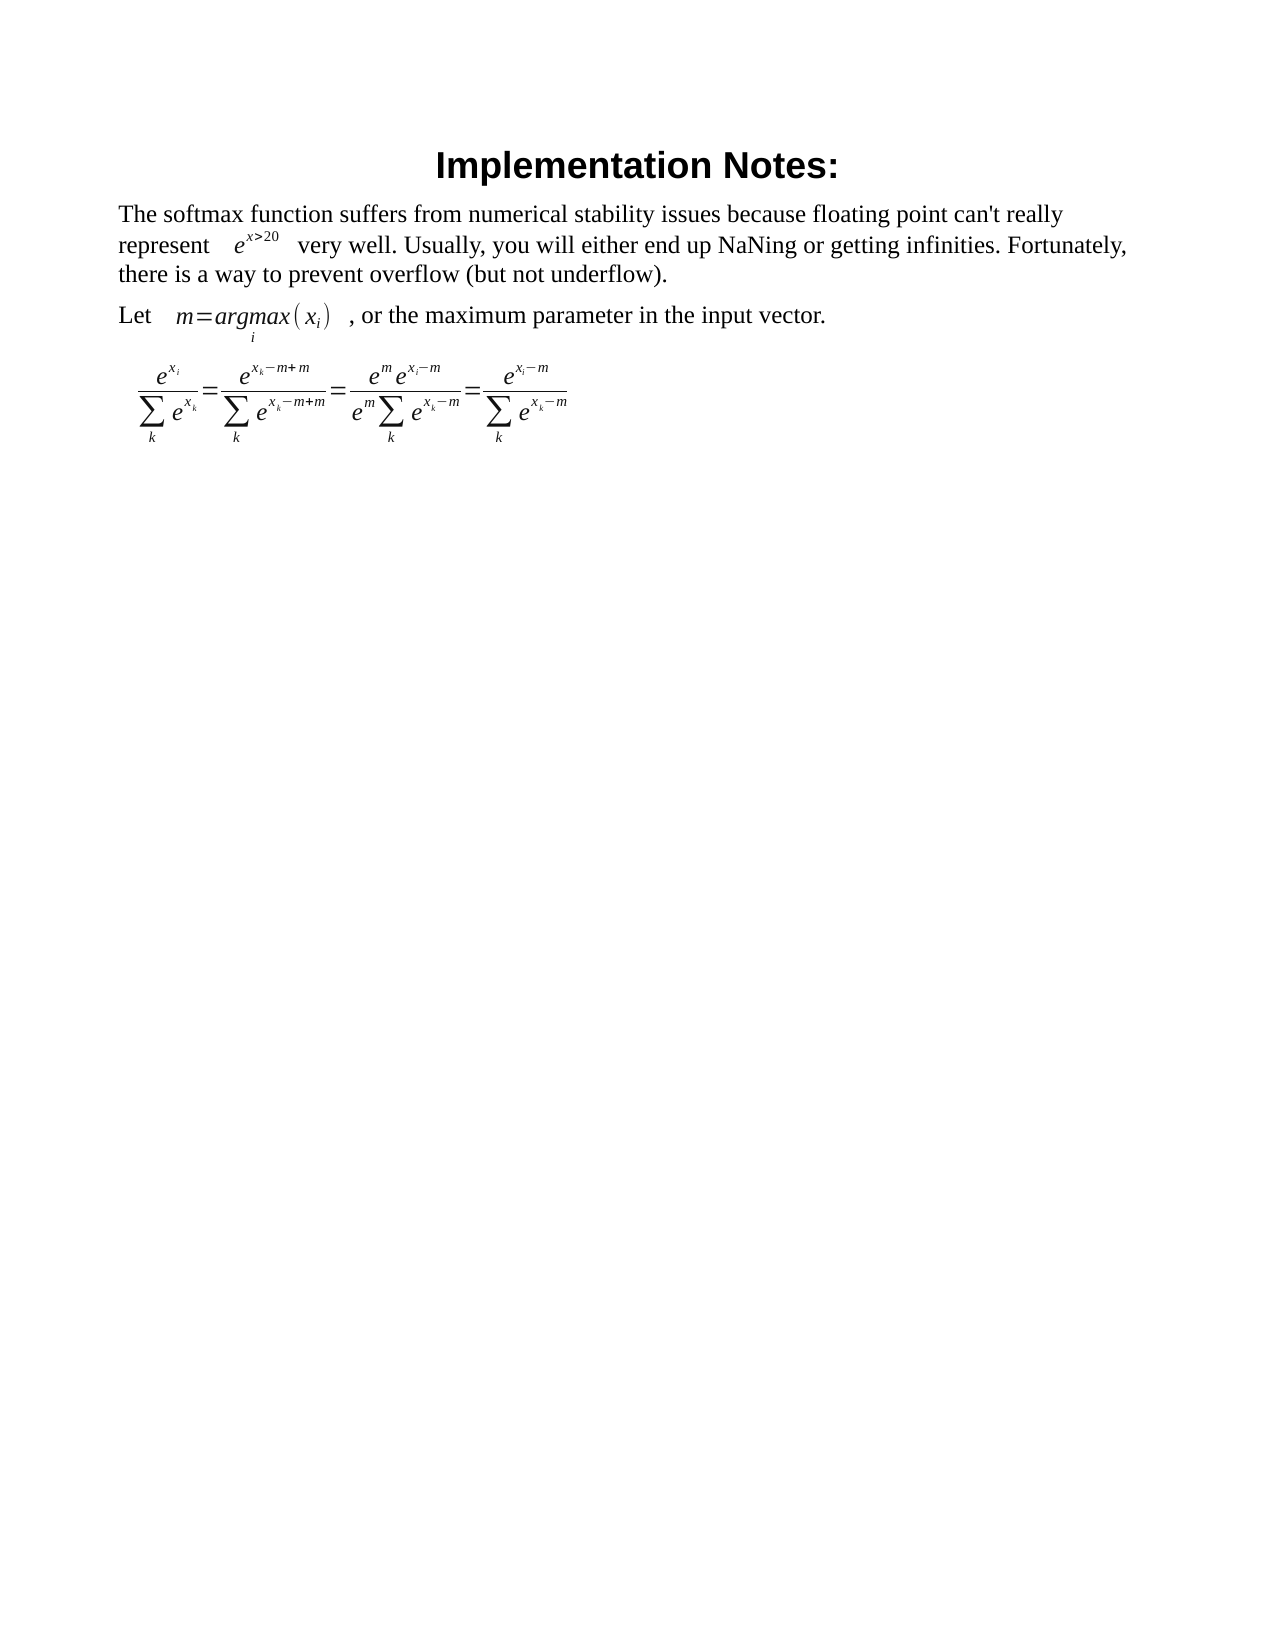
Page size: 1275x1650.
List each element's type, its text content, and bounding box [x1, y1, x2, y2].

text Let , or the maximum parameter in the input vector. [118, 300, 1157, 345]
text The softmax function suffers from numerical stability issues because floating point can't really represent very well. Usually, you will either end up NaNing or getting infinities. Fortunately, there is a way to prevent overflow (but not underflow). [118, 199, 1157, 287]
title Implementation Notes: [118, 143, 1157, 186]
